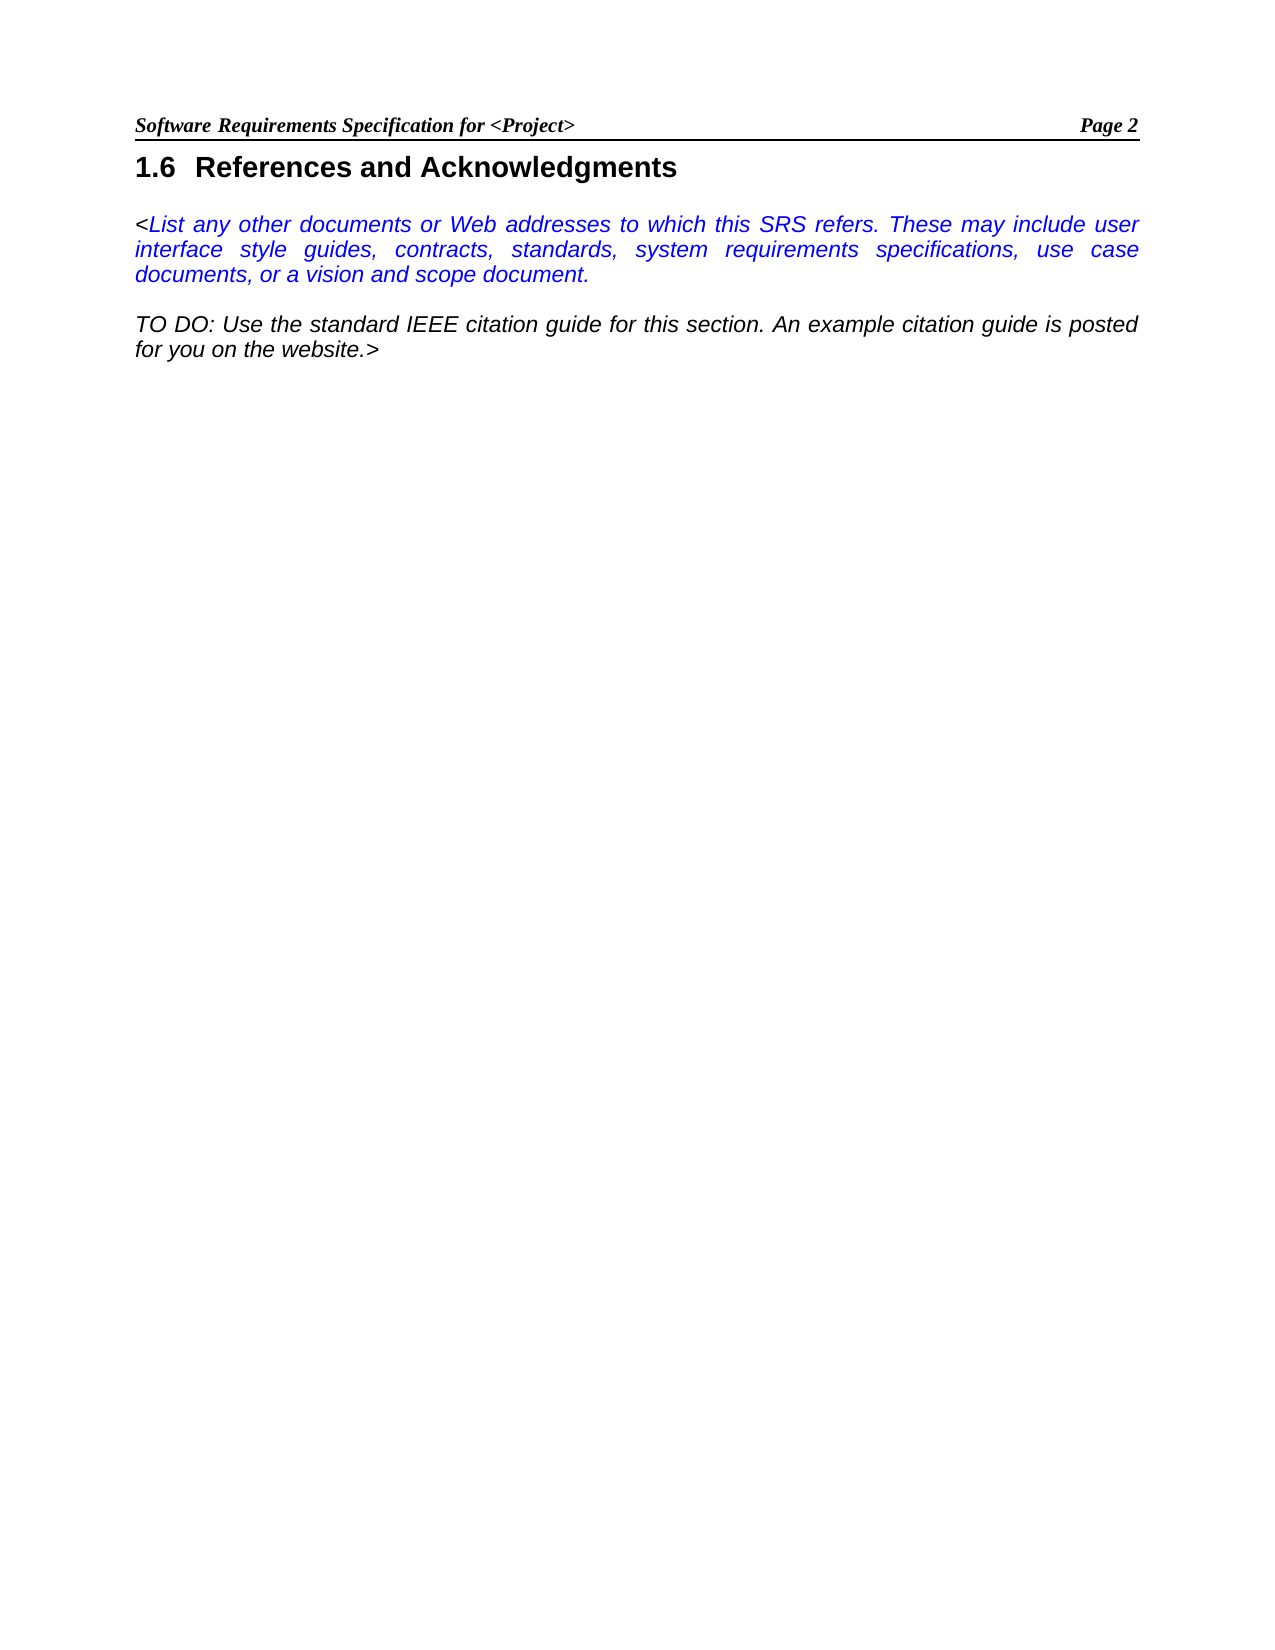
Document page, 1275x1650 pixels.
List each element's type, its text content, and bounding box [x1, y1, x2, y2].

text TO DO: Use the standard IEEE citation guide for this section. An example citation guide is posted for you on the website.> [135, 313, 1140, 363]
text <List any other documents or Web addresses to which this SRS refers. These may include user interface style guides, contracts, standards, system requirements specifications, use case documents, or a vision and scope document. [135, 213, 1140, 288]
subtitle References and Acknowledgments [135, 150, 1140, 183]
